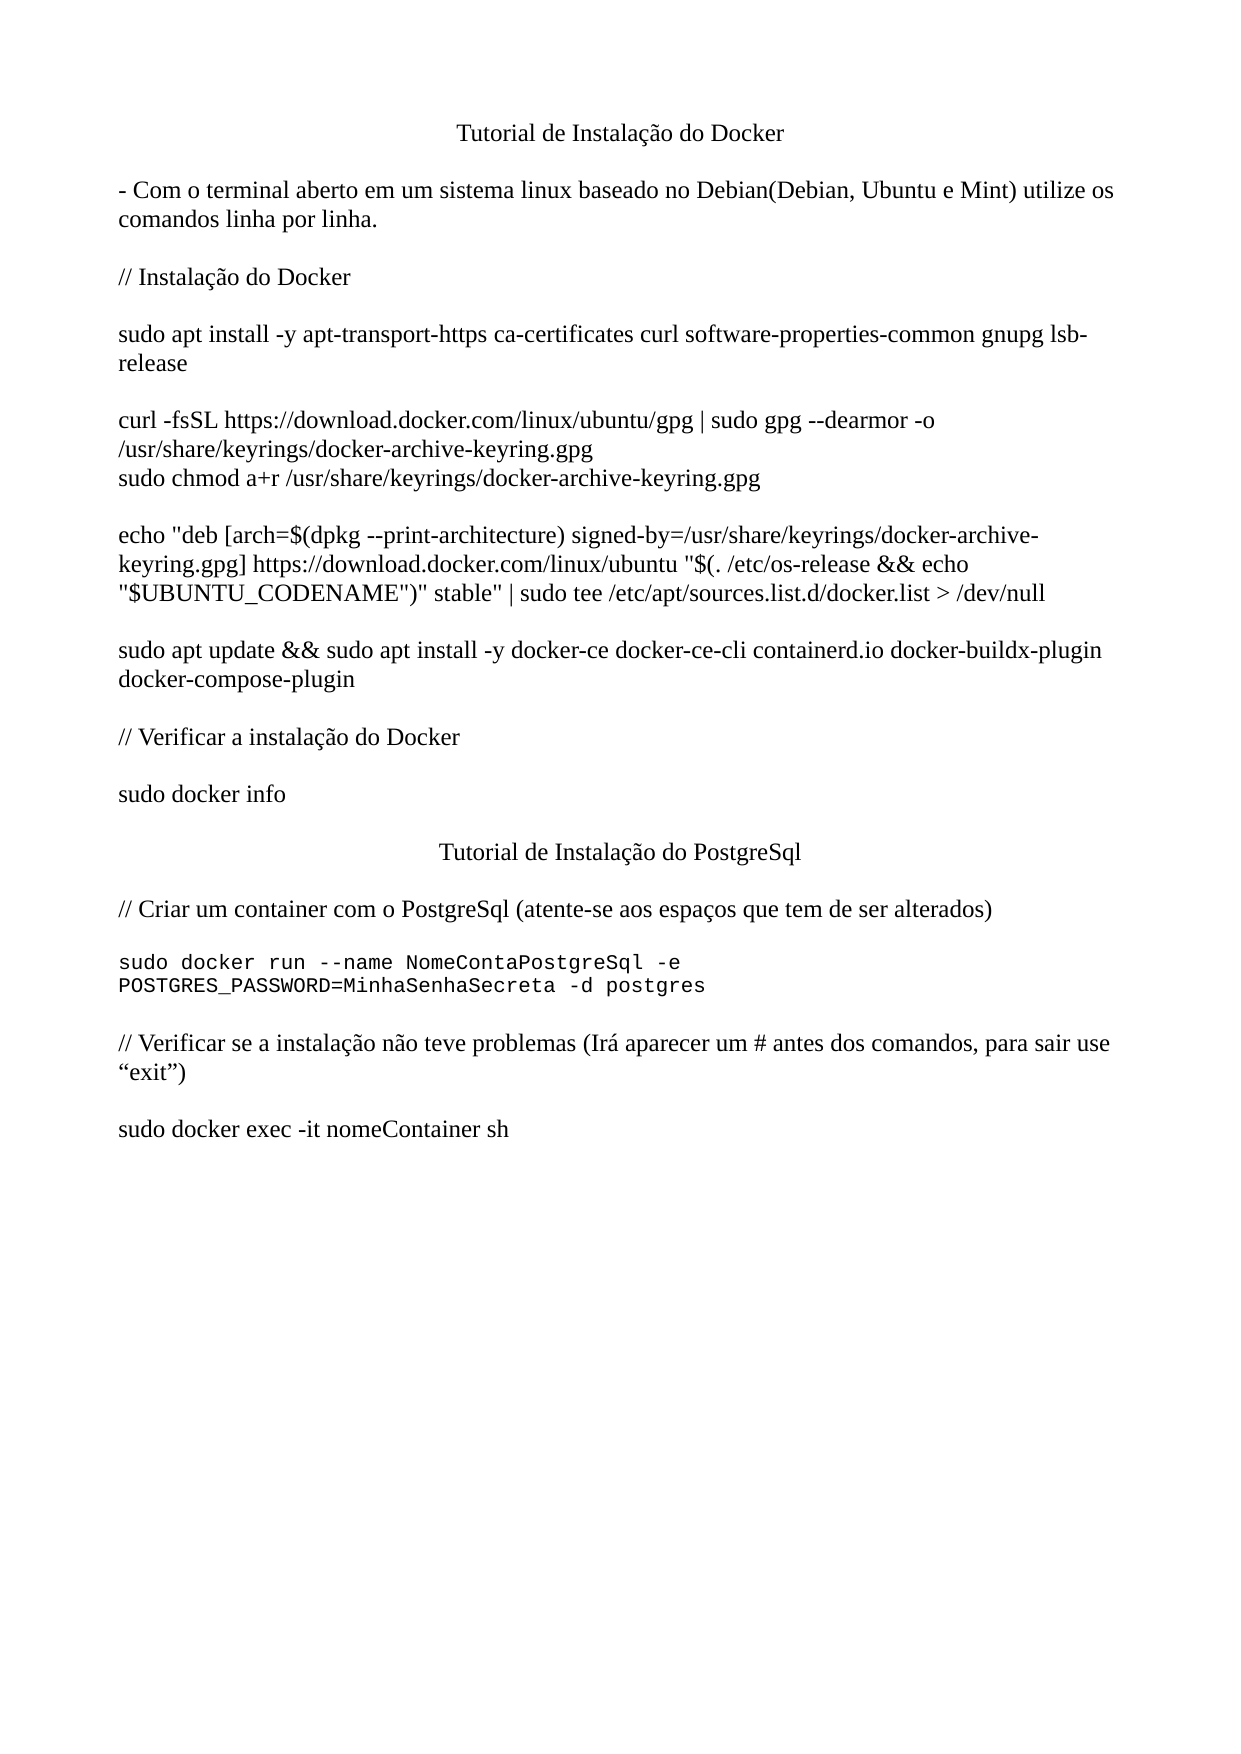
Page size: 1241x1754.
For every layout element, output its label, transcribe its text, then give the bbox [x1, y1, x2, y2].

text sudo apt install -y apt-transport-https ca-certificates curl software-properties-common gnupg lsb-release [118, 319, 1122, 377]
text // Verificar se a instalação não teve problemas (Irá aparecer um # antes dos comandos, para sair use “exit”) [118, 1028, 1122, 1085]
text sudo docker run --name NomeContaPostgreSql -e POSTGRES_PASSWORD=MinhaSenhaSecreta -d postgres [118, 952, 1122, 999]
text - Com o terminal aberto em um sistema linux baseado no Debian(Debian, Ubuntu e Mint) utilize os comandos linha por linha. [118, 176, 1122, 233]
text echo "deb [arch=$(dpkg --print-architecture) signed-by=/usr/share/keyrings/docker-archive-keyring.gpg] https://download.docker.com/linux/ubuntu "$(. /etc/os-release && echo "$UBUNTU_CODENAME")" stable" | sudo tee /etc/apt/sources.list.d/docker.list > /dev/null [118, 521, 1122, 607]
text // Verificar a instalação do Docker [118, 722, 1122, 751]
text sudo chmod a+r /usr/share/keyrings/docker-archive-keyring.gpg [118, 463, 1122, 492]
text sudo docker info [118, 779, 1122, 808]
text Tutorial de Instalação do Docker [118, 118, 1122, 147]
text sudo docker exec -it nomeContainer sh [118, 1114, 1122, 1143]
text // Criar um container com o PostgreSql (atente-se aos espaços que tem de ser alterados) [118, 894, 1122, 923]
text Tutorial de Instalação do PostgreSql [118, 837, 1122, 866]
text curl -fsSL https://download.docker.com/linux/ubuntu/gpg | sudo gpg --dearmor -o /usr/share/keyrings/docker-archive-keyring.gpg [118, 406, 1122, 463]
text // Instalação do Docker [118, 262, 1122, 291]
text sudo apt update && sudo apt install -y docker-ce docker-ce-cli containerd.io docker-buildx-plugin docker-compose-plugin [118, 636, 1122, 693]
